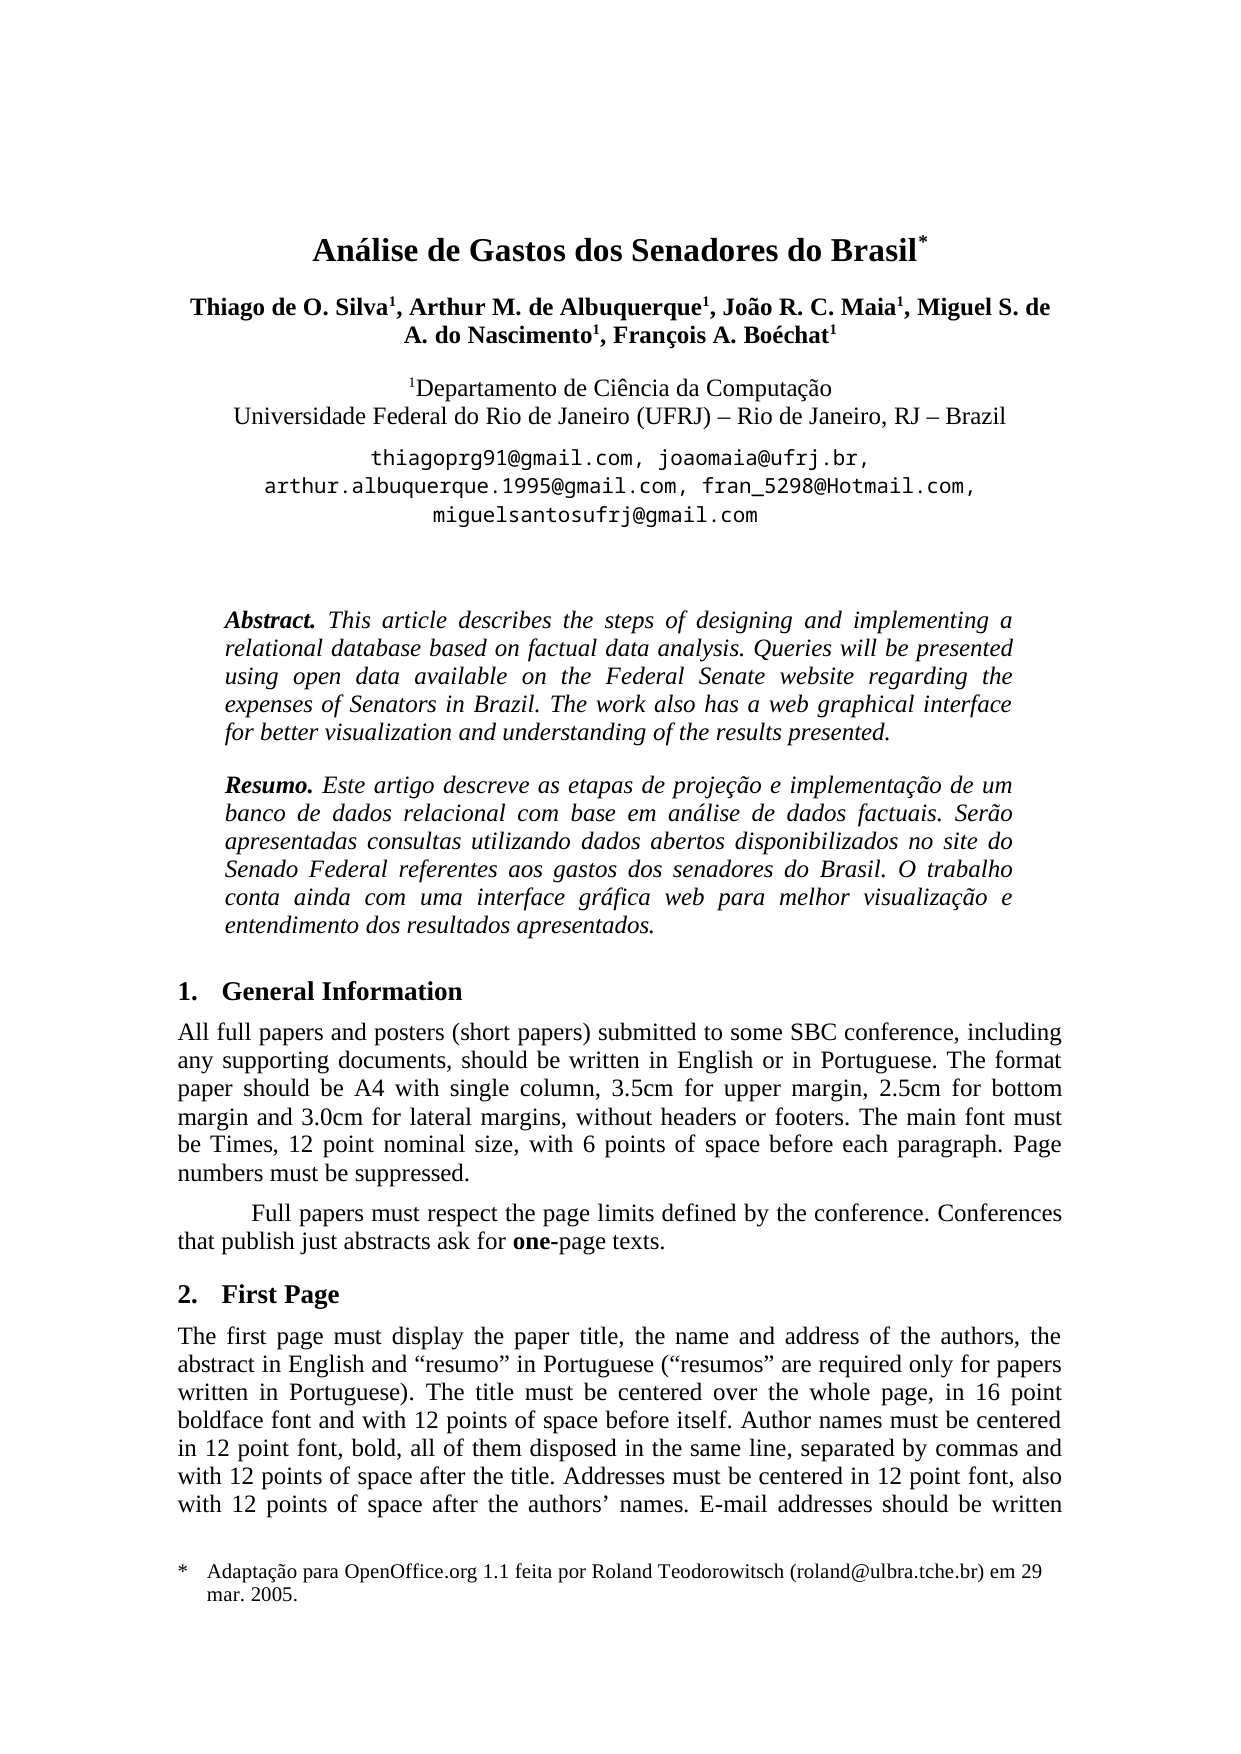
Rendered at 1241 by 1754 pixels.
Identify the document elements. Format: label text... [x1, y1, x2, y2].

title General Information [177, 976, 1063, 1006]
text Adaptação para OpenOffice.org 1.1 feita por Roland Teodorowitsch (roland@ulbra.tche.br) em 29 mar. 2005. [177, 1560, 1063, 1606]
text The first page must display the paper title, the name and address of the authors, the abstract in English and “resumo” in Portuguese (“resumos” are required only for papers written in Portuguese). The title must be centered over the whole page, in 16 point boldface font and with 12 points of space before itself. Author names must be centered in 12 point font, bold, all of them disposed in the same line, separated by commas and with 12 points of space after the title. Addresses must be centered in 12 point font, also with 12 points of space after the authors’ names. E-mail addresses should be written [177, 1322, 1063, 1518]
text Resumo. Este artigo descreve as etapas de projeção e implementação de um banco de dados relacional com base em análise de dados factuais. Serão apresentadas consultas utilizando dados abertos disponibilizados no site do Senado Federal referentes aos gastos dos senadores do Brasil. O trabalho conta ainda com uma interface gráfica web para melhor visualização e entendimento dos resultados apresentados. [224, 771, 1016, 939]
text thiagoprg91@gmail.com, joaomaia@ufrj.br, arthur.albuquerque.1995@gmail.com, fran_5298@Hotmail.com, miguelsantosufrj@gmail.com [177, 442, 1063, 528]
text Universidade Federal do Rio de Janeiro (UFRJ) – Rio de Janeiro, RJ – Brazil [177, 402, 1063, 430]
text Abstract. This article describes the steps of designing and implementing a relational database based on factual data analysis. Queries will be presented using open data available on the Federal Senate website regarding the expenses of Senators in Brazil. The work also has a web graphical interface for better visualization and understanding of the results presented. [224, 606, 1016, 746]
text All full papers and posters (short papers) submitted to some SBC conference, including any supporting documents, should be written in English or in Portuguese. The format paper should be A4 with single column, 3.5cm for upper margin, 2.5cm for bottom margin and 3.0cm for lateral margins, without headers or footers. The main font must be Times, 12 point nominal size, with 6 points of space before each paragraph. Page numbers must be suppressed. [177, 1018, 1063, 1186]
text Thiago de O. Silva1, Arthur M. de Albuquerque1, João R. C. Maia1, Miguel S. de A. do Nascimento1, François A. Boéchat1 [177, 293, 1063, 349]
text 1Departamento de Ciência da Computação [177, 374, 1063, 402]
text Full papers must respect the page limits defined by the conference. Conferences that publish just abstracts ask for one-page texts. [177, 1199, 1063, 1255]
title First Page [177, 1280, 1063, 1310]
title Análise de Gastos dos Senadores do Brasil [177, 231, 1063, 268]
